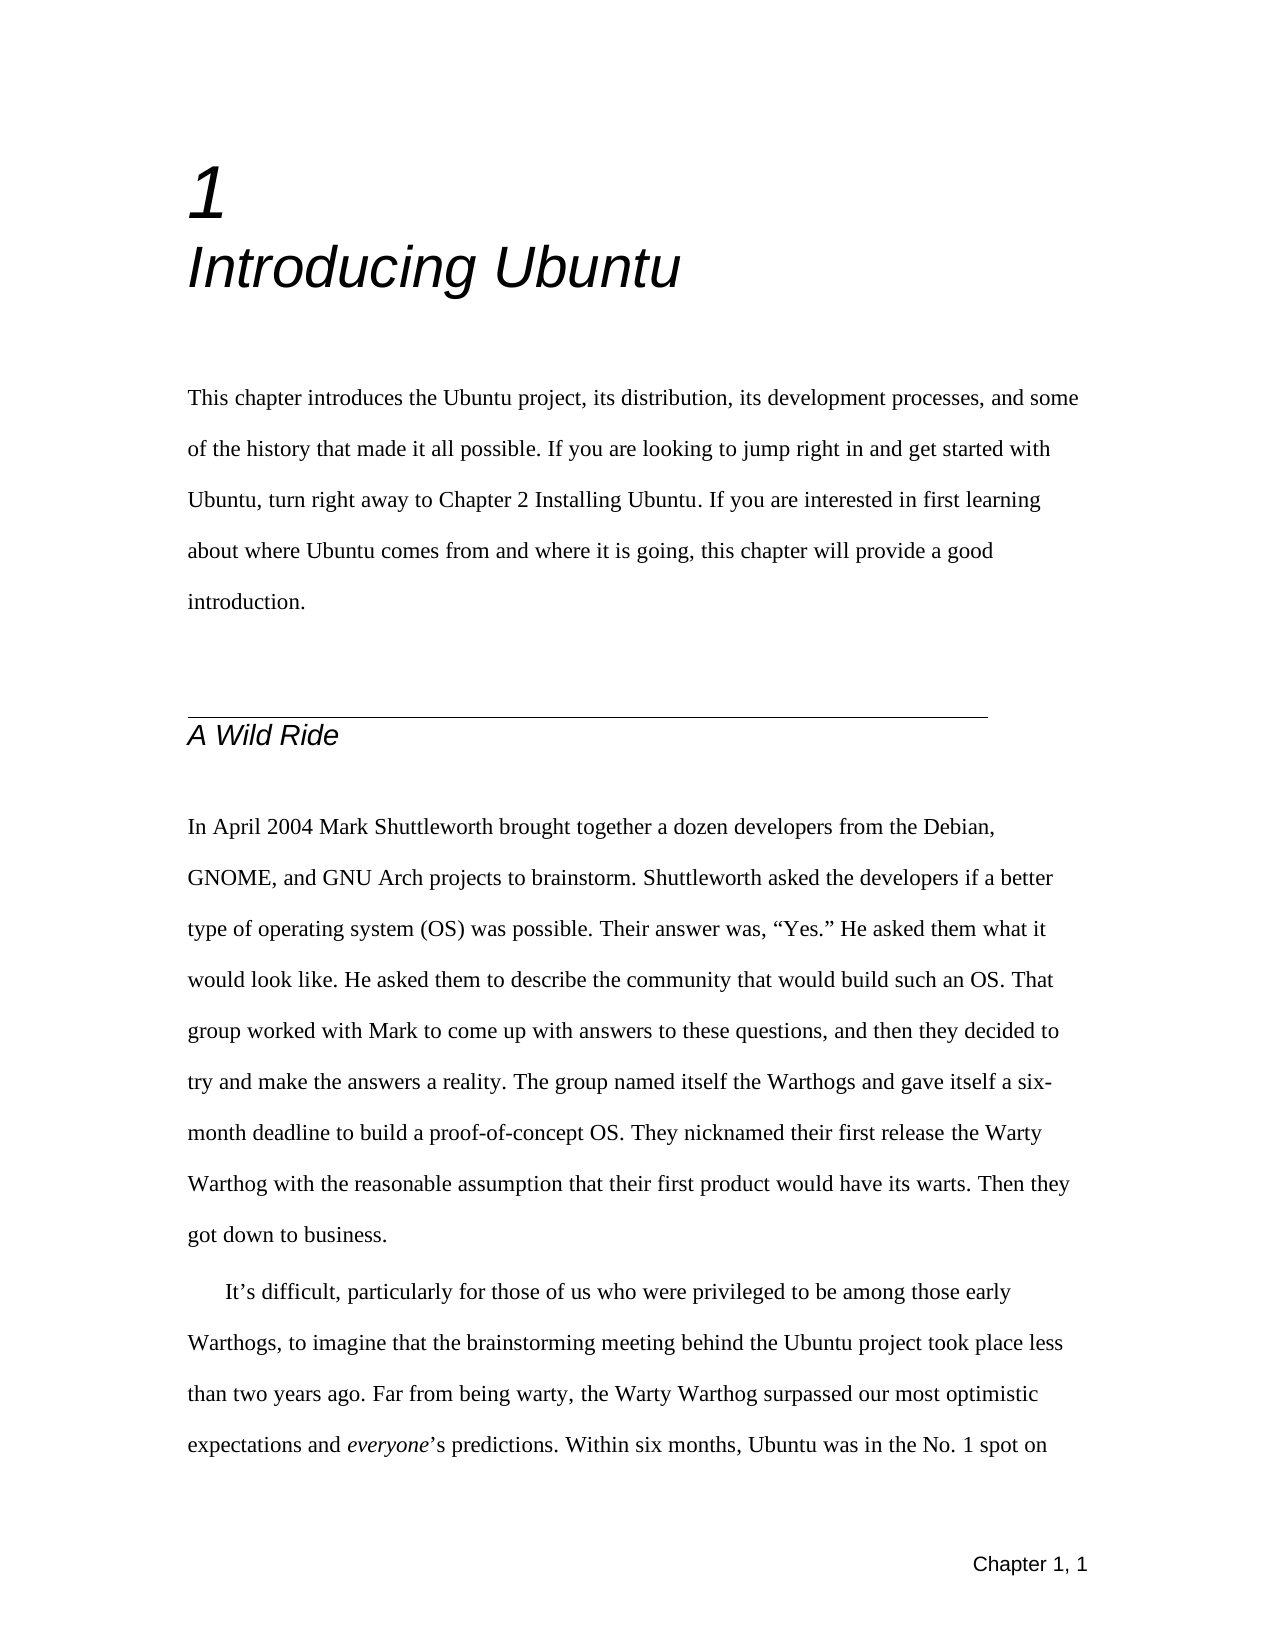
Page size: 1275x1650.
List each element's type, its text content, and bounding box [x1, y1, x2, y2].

text 1 [187, 150, 862, 234]
text Introducing Ubuntu [187, 234, 1012, 299]
text This chapter introduces the Ubuntu project, its distribution, its development processes, and some of the history that made it all possible. If you are looking to jump right in and get started with Ubuntu, turn right away to Chapter 2 Installing Ubuntu. If you are interested in first learning about where Ubuntu comes from and where it is going, this chapter will provide a good introduction. [187, 385, 1087, 614]
text A Wild Ride [187, 718, 988, 752]
text In April 2004 Mark Shuttleworth brought together a dozen developers from the Debian, GNOME, and GNU Arch projects to brainstorm. Shuttleworth asked the developers if a better type of operating system (OS) was possible. Their answer was, “Yes.” He asked them what it would look like. He asked them to describe the community that would build such an OS. That group worked with Mark to come up with answers to these questions, and then they decided to try and make the answers a reality. The group named itself the Warthogs and gave itself a six-month deadline to build a proof-of-concept OS. They nicknamed their first release the Warty Warthog with the reasonable assumption that their first product would have its warts. Then they got down to business. [187, 813, 1087, 1247]
text It’s difficult, particularly for those of us who were privileged to be among those early Warthogs, to imagine that the brainstorming meeting behind the Ubuntu project took place less than two years ago. Far from being warty, the Warty Warthog surpassed our most optimistic expectations and everyone’s predictions. Within six months, Ubuntu was in the No. 1 spot on [187, 1279, 1087, 1458]
